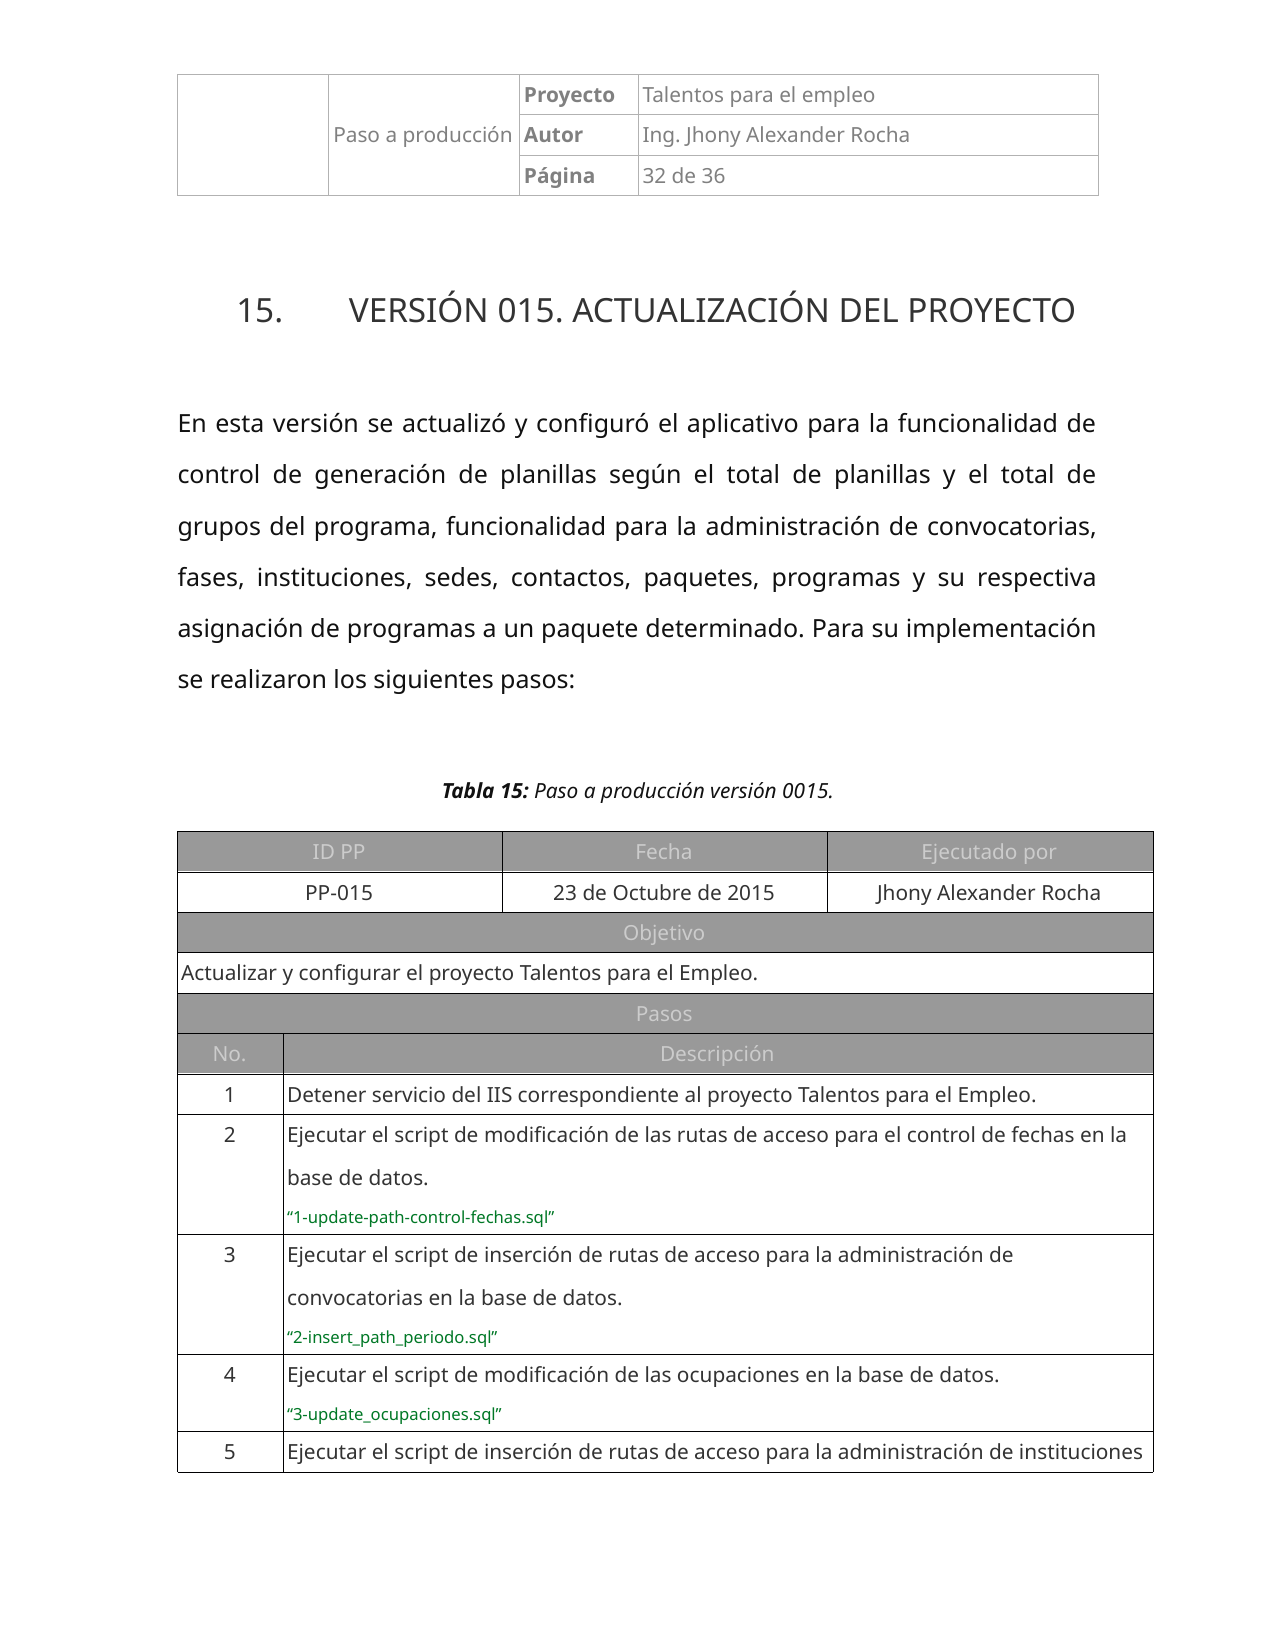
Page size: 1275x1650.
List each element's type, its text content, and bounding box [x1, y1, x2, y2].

table_cell 23 de Octubre de 2015 [503, 873, 827, 912]
table_cell Actualizar y configurar el proyecto Talentos para el Empleo. [178, 953, 1153, 993]
subtitle Versión 015. Actualización del Proyecto [215, 287, 1098, 332]
table_cell Descripción [284, 1034, 1153, 1073]
text En esta versión se actualizó y configuró el aplicativo para la funcionalidad de control de generación de planillas según el total de planillas y el total de grupos del programa, funcionalidad para la administración de convocatorias, fases, instituciones, sedes, contactos, paquetes, programas y su respectiva asignación de programas a un paquete determinado. Para su implementación se realizaron los siguientes pasos: [177, 406, 1098, 695]
table_header Fecha [503, 832, 827, 871]
table_cell PP-015 [178, 873, 502, 912]
table_cell Ejecutar el script de inserción de rutas de acceso para la administración de convocatorias en la base de datos. “2-insert_path_periodo.sql” [284, 1235, 1153, 1354]
table_cell 5 [178, 1432, 283, 1471]
table_header Ejecutado por [828, 832, 1153, 871]
table_cell 2 [178, 1115, 283, 1234]
table_cell 1 [178, 1075, 283, 1114]
table_header ID PP [178, 832, 502, 871]
table_cell No. [178, 1034, 283, 1073]
table_cell Pasos [178, 994, 1153, 1033]
table_cell 3 [178, 1235, 283, 1354]
text Tabla 15: Paso a producción versión 0015. [177, 776, 1098, 804]
table_cell Ejecutar el script de modificación de las ocupaciones en la base de datos. “3-update_ocupaciones.sql” [284, 1355, 1153, 1431]
table_cell 4 [178, 1355, 283, 1431]
table_cell Detener servicio del IIS correspondiente al proyecto Talentos para el Empleo. [284, 1075, 1153, 1114]
table_cell Ejecutar el script de modificación de las rutas de acceso para el control de fechas en la base de datos. “1-update-path-control-fechas.sql” [284, 1115, 1153, 1234]
table_cell Ejecutar el script de inserción de rutas de acceso para la administración de instituciones [284, 1432, 1153, 1471]
table_cell Jhony Alexander Rocha [828, 873, 1153, 912]
table_cell Objetivo [178, 913, 1153, 952]
